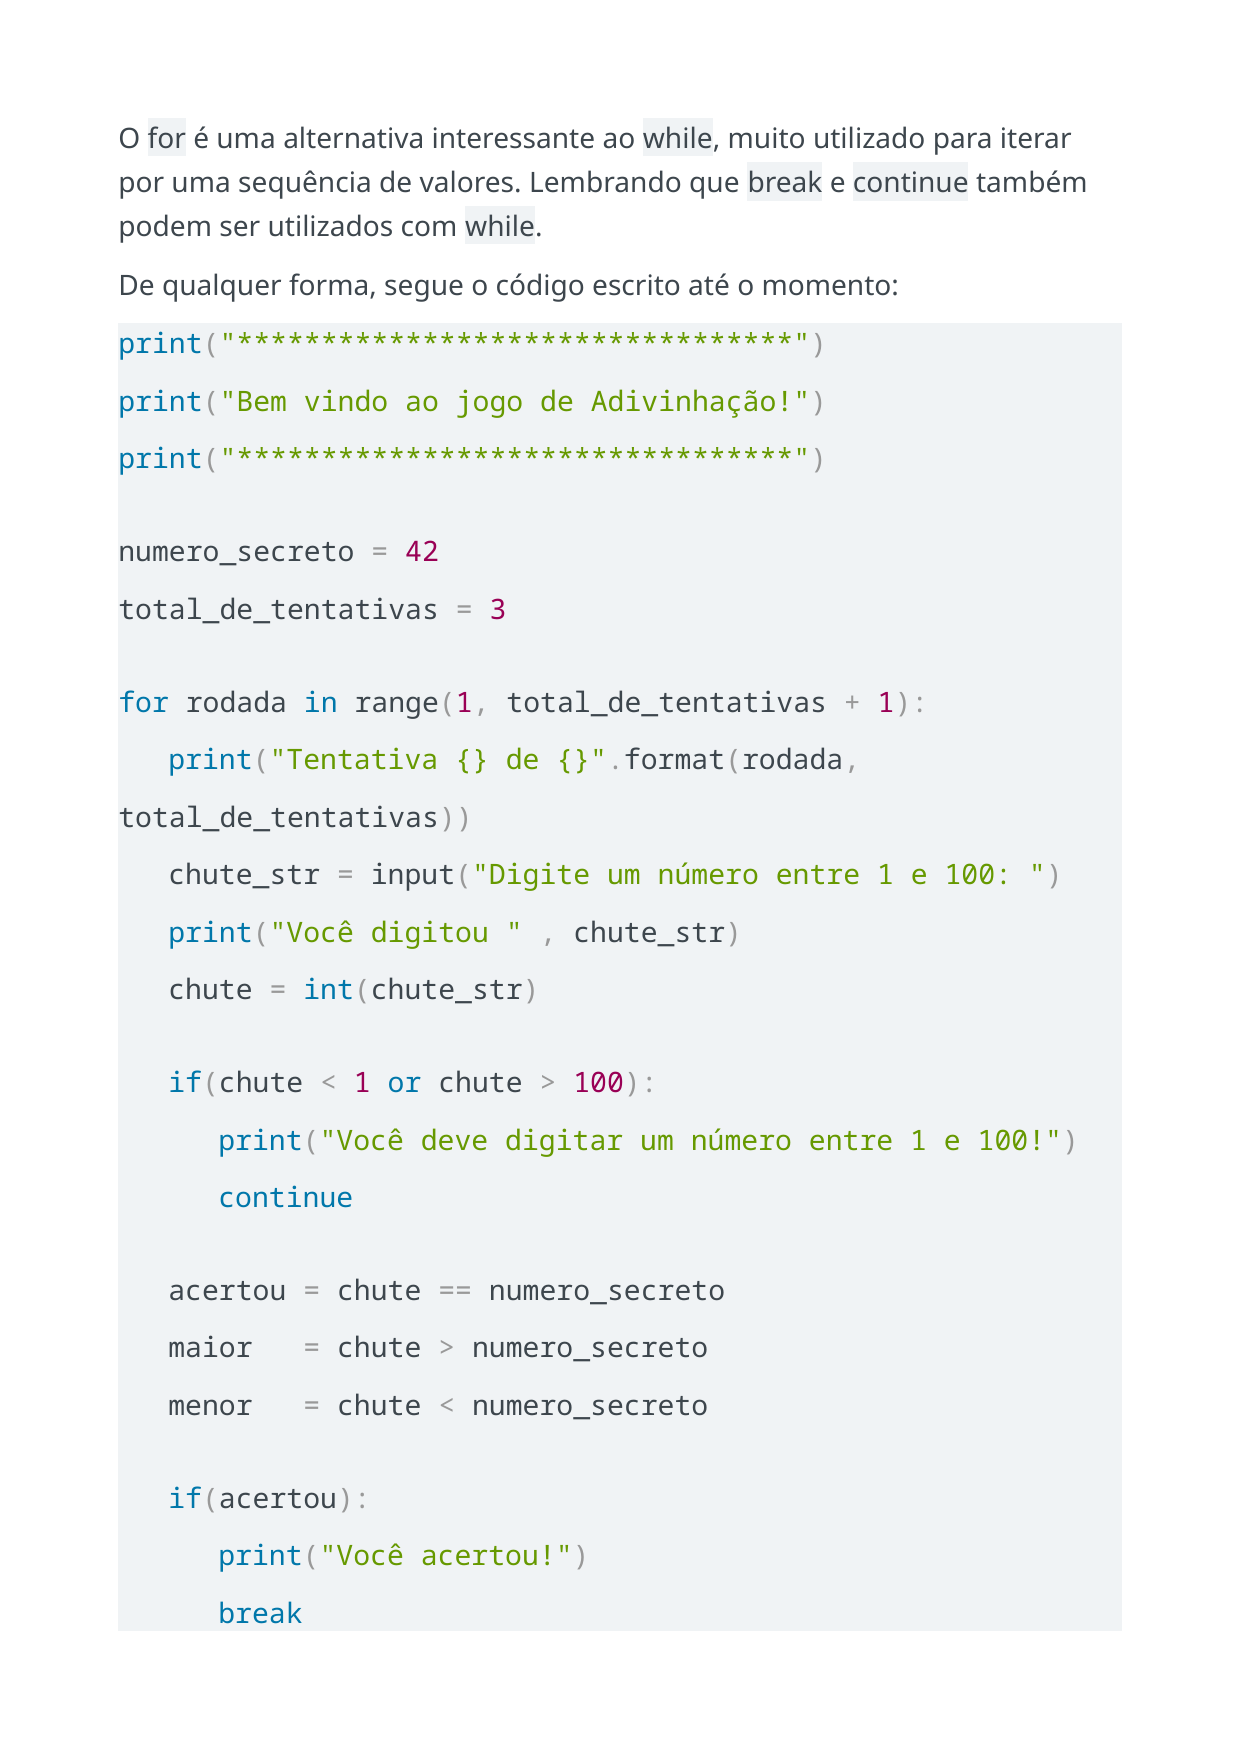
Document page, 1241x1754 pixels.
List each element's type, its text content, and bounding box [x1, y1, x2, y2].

text print("*********************************") [118, 438, 1122, 477]
text break [118, 1593, 1122, 1631]
text print("Você digitou " , chute_str) [118, 912, 1122, 950]
text print("Bem vindo ao jogo de Adivinhação!") [118, 381, 1122, 419]
text for rodada in range(1, total_de_tentativas + 1): [118, 682, 1122, 720]
text acertou = chute == numero_secreto [118, 1270, 1122, 1308]
text total_de_tentativas = 3 [118, 589, 1122, 627]
text continue [118, 1177, 1122, 1216]
text menor = chute < numero_secreto [118, 1385, 1122, 1423]
text maior = chute > numero_secreto [118, 1328, 1122, 1366]
text print("Você acertou!") [118, 1536, 1122, 1574]
text O for é uma alternativa interessante ao while, muito utilizado para iterar por uma sequência de valores. Lembrando que break e continue também podem ser utilizados com while. [118, 118, 1122, 244]
text print("Você deve digitar um número entre 1 e 100!") [118, 1120, 1122, 1158]
text if(acertou): [118, 1478, 1122, 1516]
text chute_str = input("Digite um número entre 1 e 100: ") [118, 854, 1122, 893]
text print("*********************************") [118, 323, 1122, 362]
text De qualquer forma, segue o código escrito até o momento: [118, 265, 1122, 303]
text if(chute < 1 or chute > 100): [118, 1062, 1122, 1101]
text chute = int(chute_str) [118, 969, 1122, 1008]
text numero_secreto = 42 [118, 531, 1122, 570]
text print("Tentativa {} de {}".format(rodada, total_de_tentativas)) [118, 739, 1122, 835]
